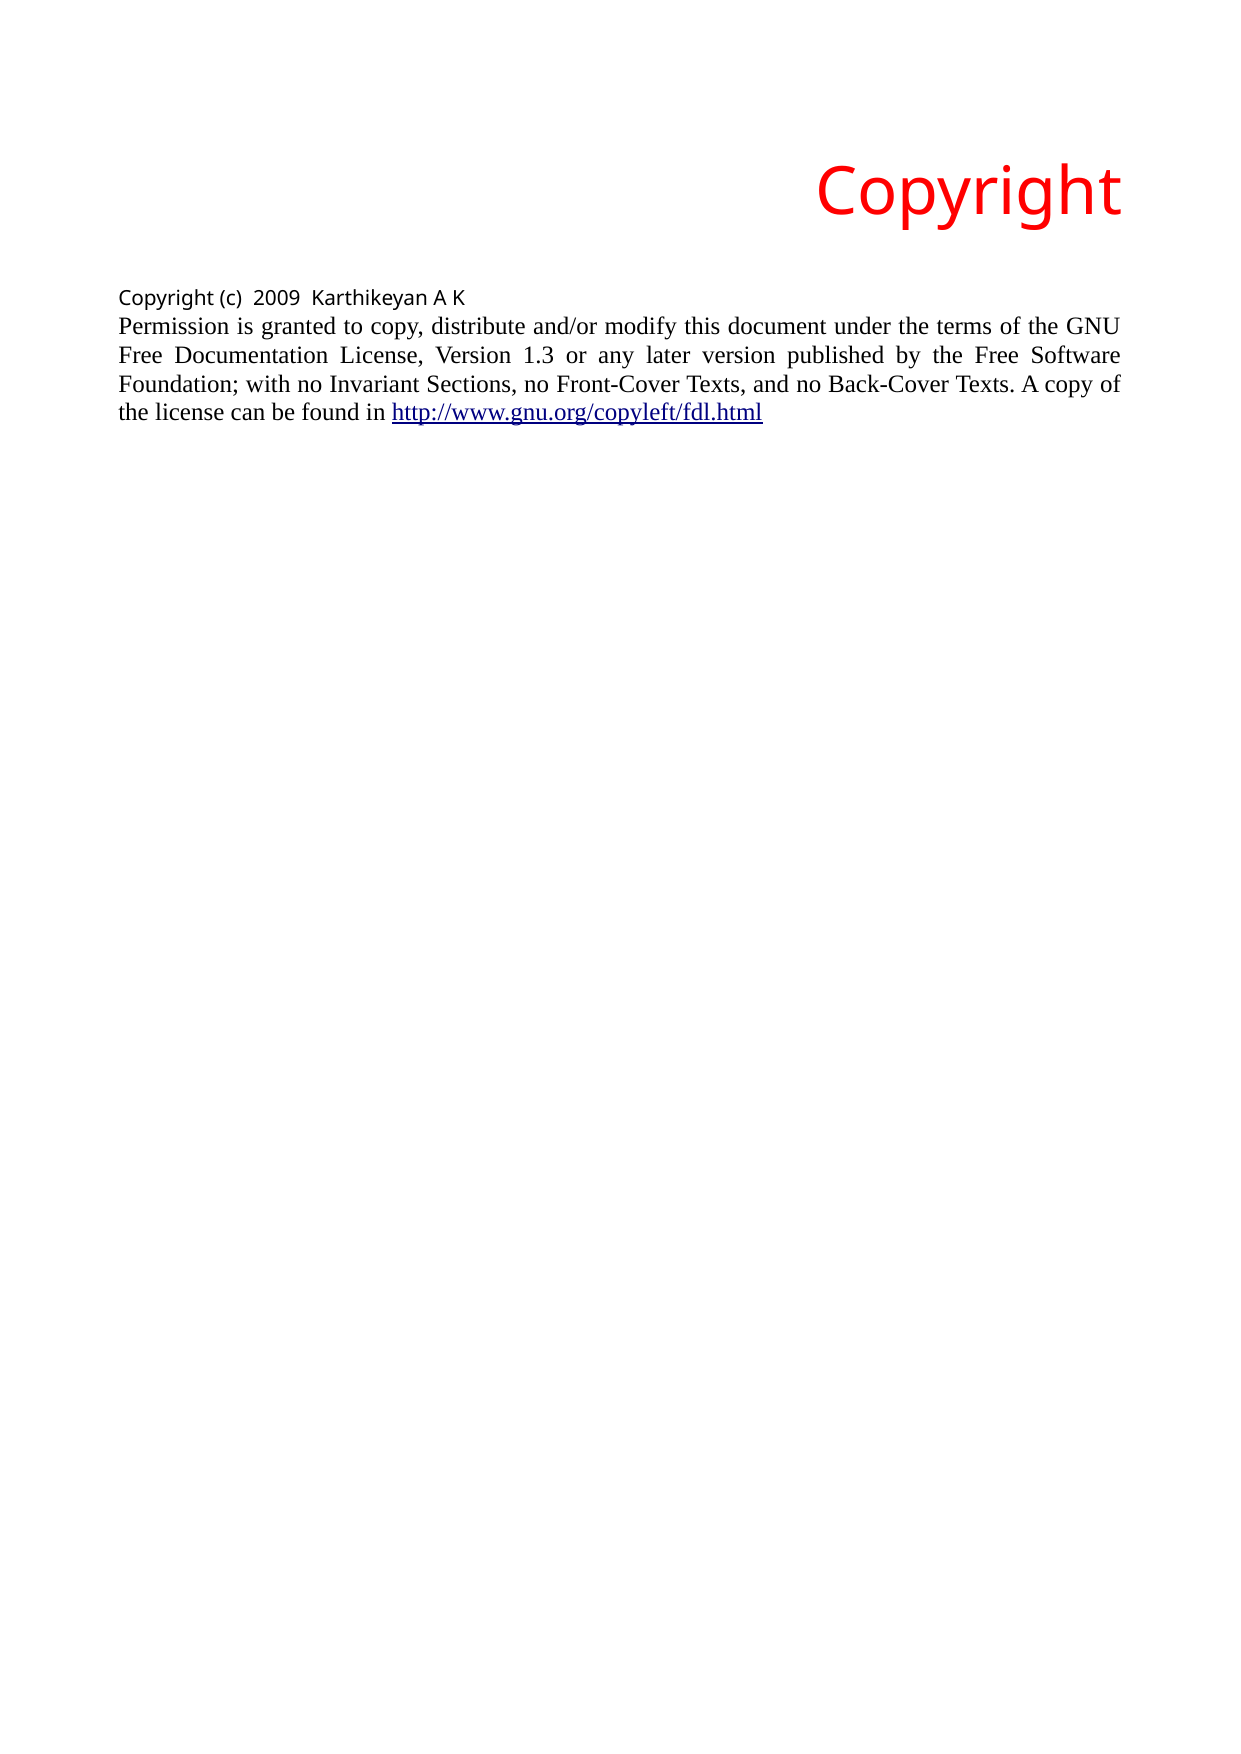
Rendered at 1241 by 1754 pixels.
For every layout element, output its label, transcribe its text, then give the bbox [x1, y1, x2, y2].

subtitle Copyright [118, 143, 1122, 234]
text Permission is granted to copy, distribute and/or modify this document under the terms of the GNU Free Documentation License, Version 1.3 or any later version published by the Free Software Foundation; with no Invariant Sections, no Front-Cover Texts, and no Back-Cover Texts. A copy of the license can be found in http://www.gnu.org/copyleft/fdl.html [118, 311, 1122, 426]
text Copyright (c) 2009 Karthikeyan A K [118, 283, 1122, 311]
